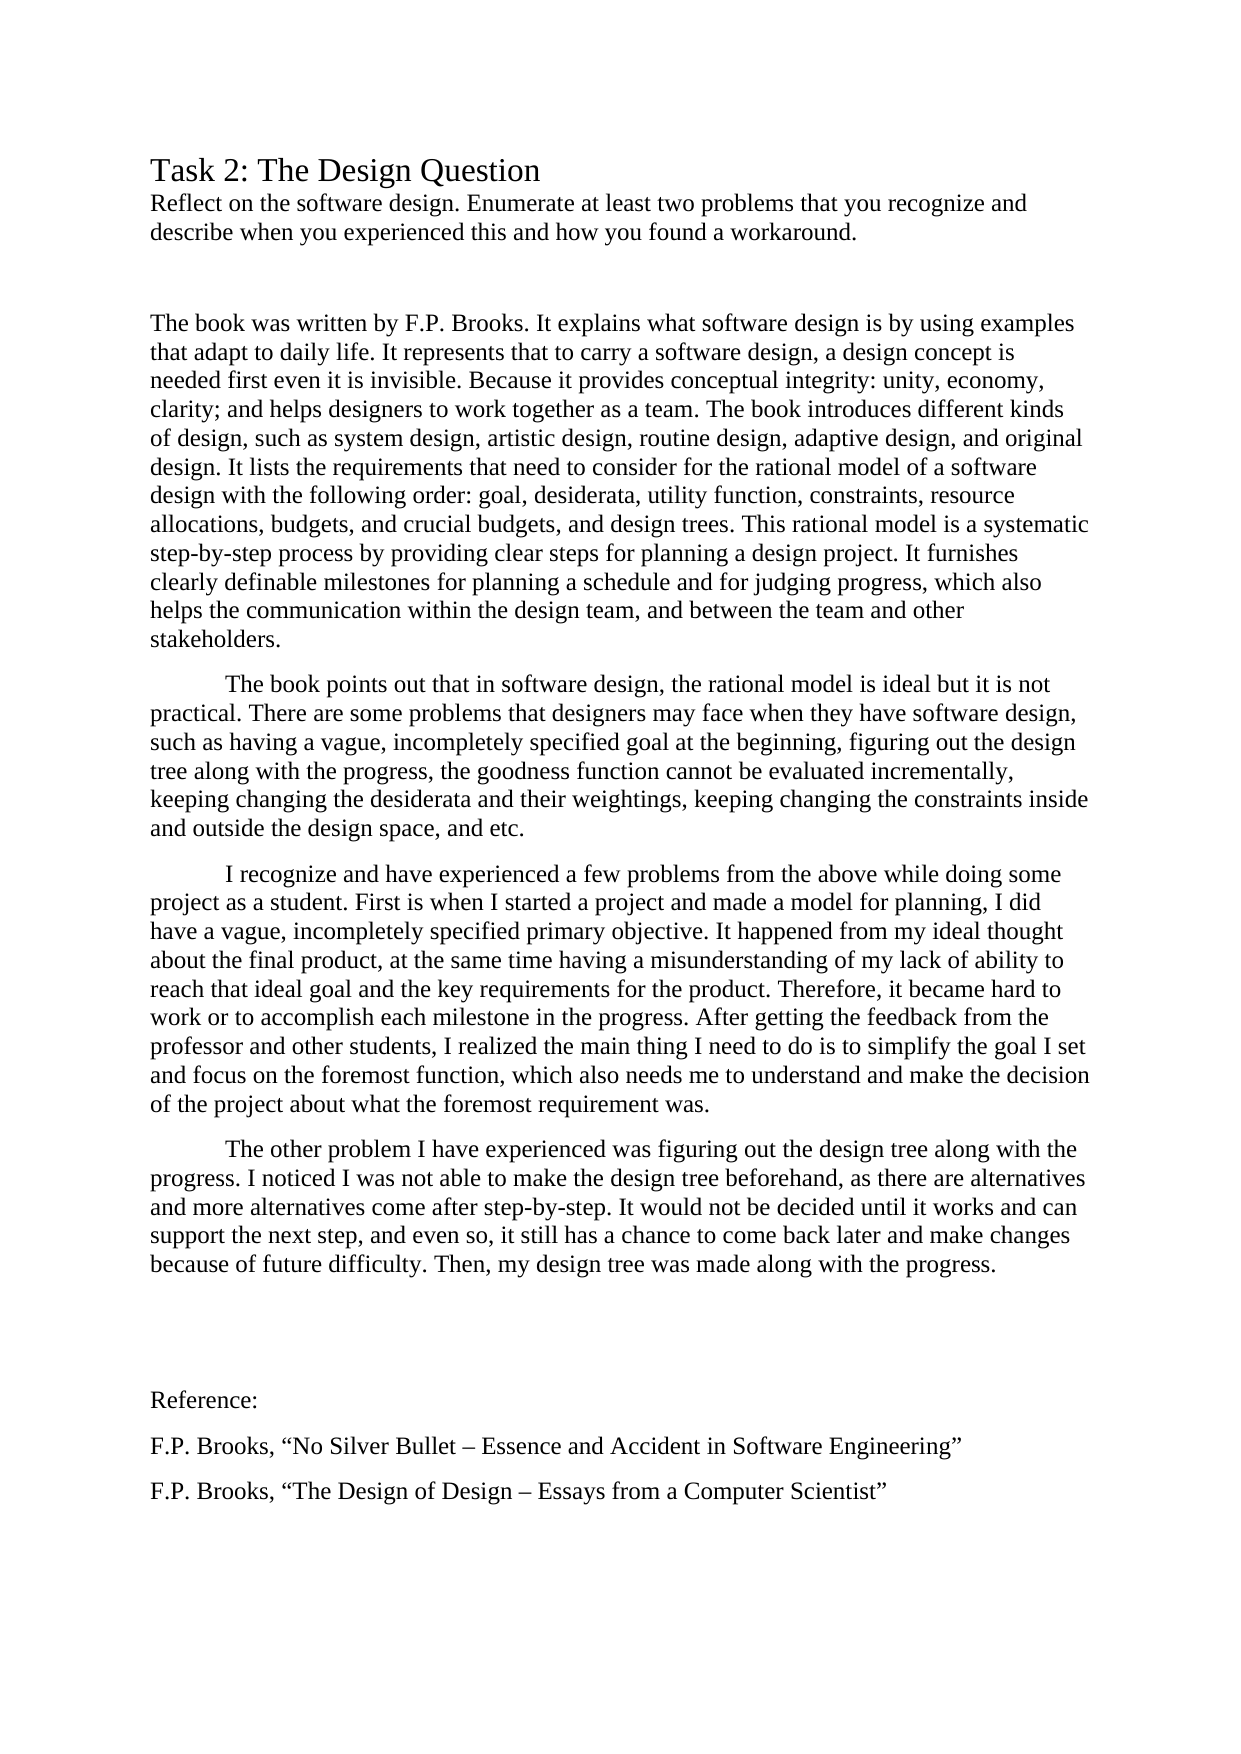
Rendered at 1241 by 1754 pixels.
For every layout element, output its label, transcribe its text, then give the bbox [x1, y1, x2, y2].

subtitle Task 2: The Design Question [150, 150, 1090, 188]
text F.P. Brooks, “No Silver Bullet – Essence and Accident in Software Engineering” [150, 1431, 1090, 1459]
text I recognize and have experienced a few problems from the above while doing some project as a student. First is when I started a project and made a model for planning, I did have a vague, incompletely specified primary objective. It happened from my ideal thought about the final product, at the same time having a misunderstanding of my lack of ability to reach that ideal goal and the key requirements for the product. Therefore, it became hard to work or to accomplish each milestone in the progress. After getting the feedback from the professor and other students, I realized the main thing I need to do is to simplify the goal I set and focus on the foremost function, which also needs me to understand and make the decision of the project about what the foremost requirement was. [150, 859, 1090, 1117]
text The book was written by F.P. Brooks. It explains what software design is by using examples that adapt to daily life. It represents that to carry a software design, a design concept is needed first even it is invisible. Because it provides conceptual integrity: unity, economy, clarity; and helps designers to work together as a team. The book introduces different kinds of design, such as system design, artistic design, routine design, adaptive design, and original design. It lists the requirements that need to consider for the rational model of a software design with the following order: goal, desiderata, utility function, constraints, resource allocations, budgets, and crucial budgets, and design trees. This rational model is a systematic step-by-step process by providing clear steps for planning a design project. It furnishes clearly definable milestones for planning a schedule and for judging progress, which also helps the communication within the design team, and between the team and other stakeholders. [150, 308, 1090, 653]
text Reflect on the software design. Enumerate at least two problems that you recognize and describe when you experienced this and how you found a workaround. [150, 188, 1090, 246]
text Reference: [150, 1385, 1090, 1414]
text The book points out that in software design, the rational model is ideal but it is not practical. There are some problems that designers may face when they have software design, such as having a vague, incompletely specified goal at the beginning, figuring out the design tree along with the progress, the goodness function cannot be evaluated incrementally, keeping changing the desiderata and their weightings, keeping changing the constraints inside and outside the design space, and etc. [150, 669, 1090, 842]
text The other problem I have experienced was figuring out the design tree along with the progress. I noticed I was not able to make the design tree beforehand, as there are alternatives and more alternatives come after step-by-step. It would not be decided until it works and can support the next step, and even so, it still has a chance to come back later and make changes because of future difficulty. Then, my design tree was made along with the progress. [150, 1134, 1090, 1278]
text F.P. Brooks, “The Design of Design – Essays from a Computer Scientist” [150, 1476, 1090, 1505]
